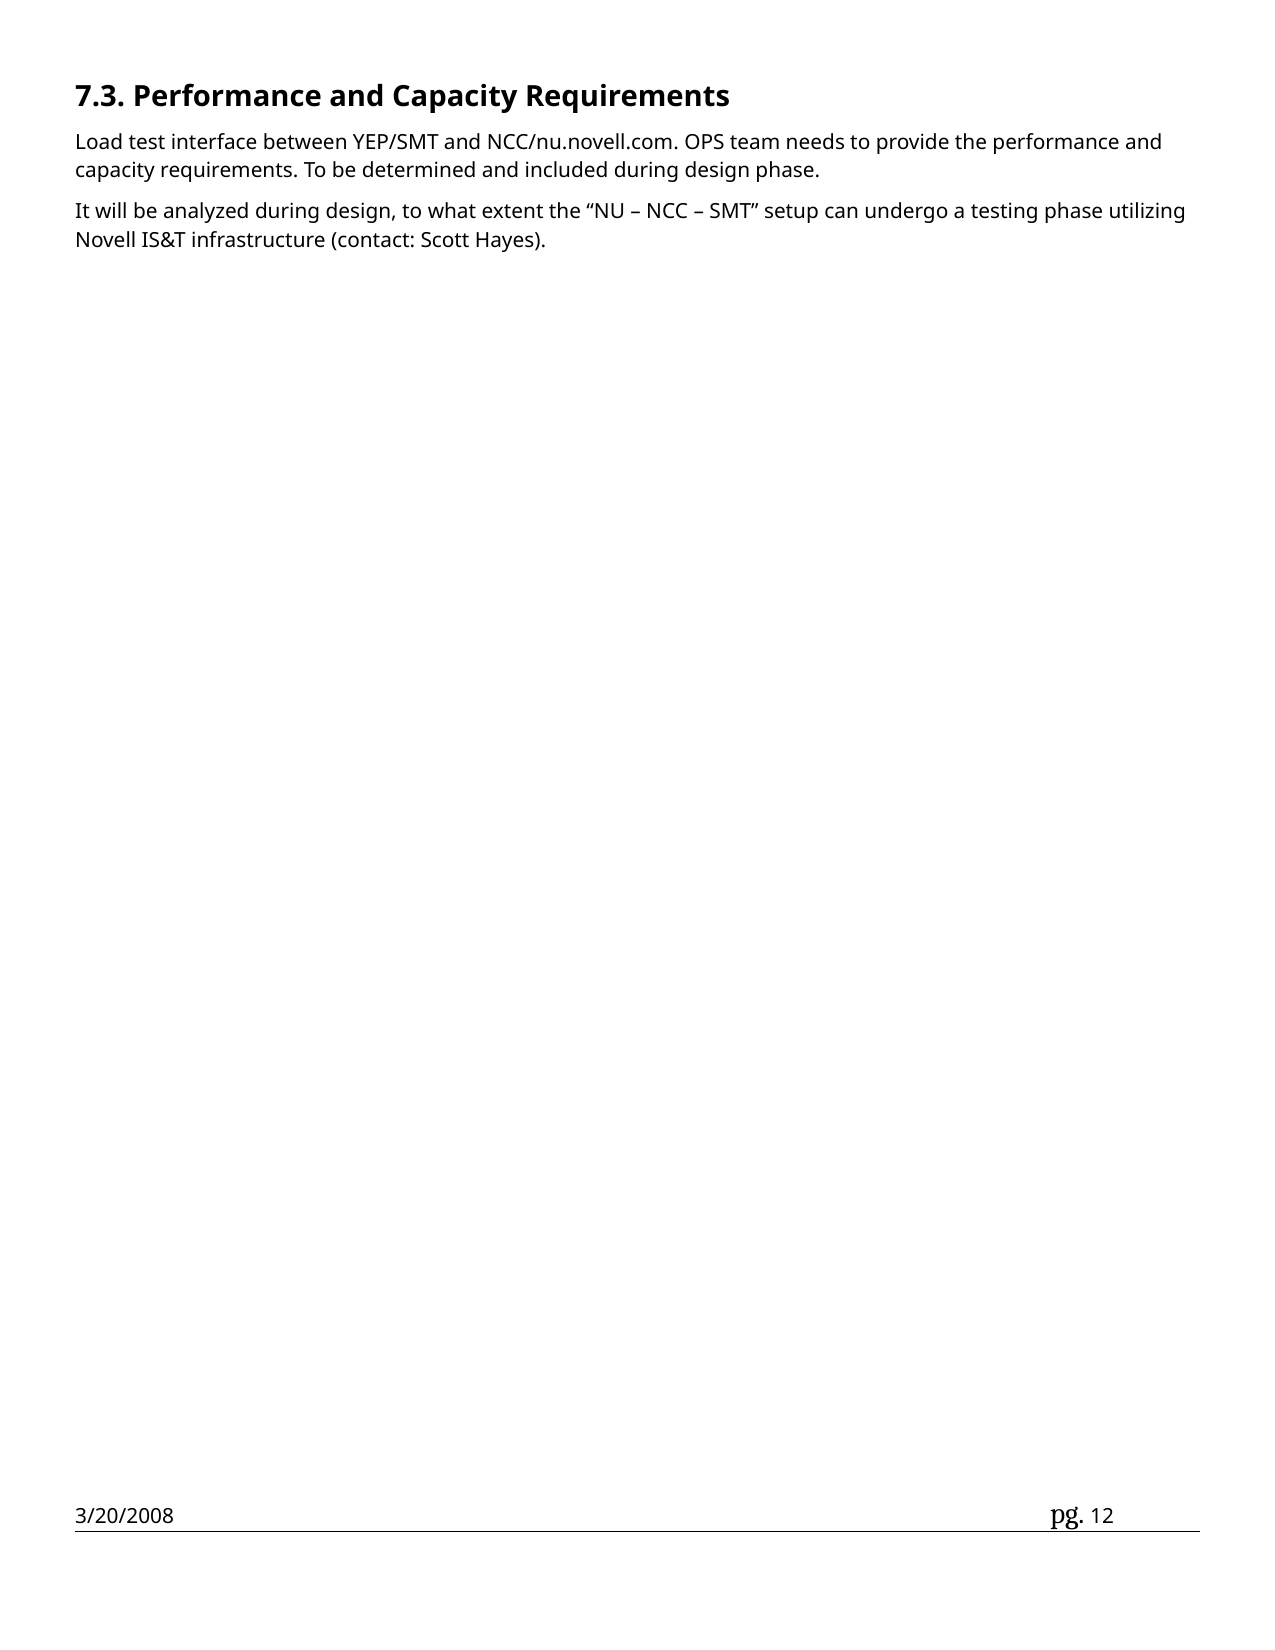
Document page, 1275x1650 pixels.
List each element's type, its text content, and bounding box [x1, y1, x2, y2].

text Load test interface between YEP/SMT and NCC/nu.novell.com. OPS team needs to provide the performance and capacity requirements. To be determined and included during design phase. [75, 127, 1200, 184]
subtitle Performance and Capacity Requirements [75, 75, 1200, 115]
text It will be analyzed during design, to what extent the “NU – NCC – SMT” setup can undergo a testing phase utilizing Novell IS&T infrastructure (contact: Scott Hayes). [75, 197, 1200, 253]
